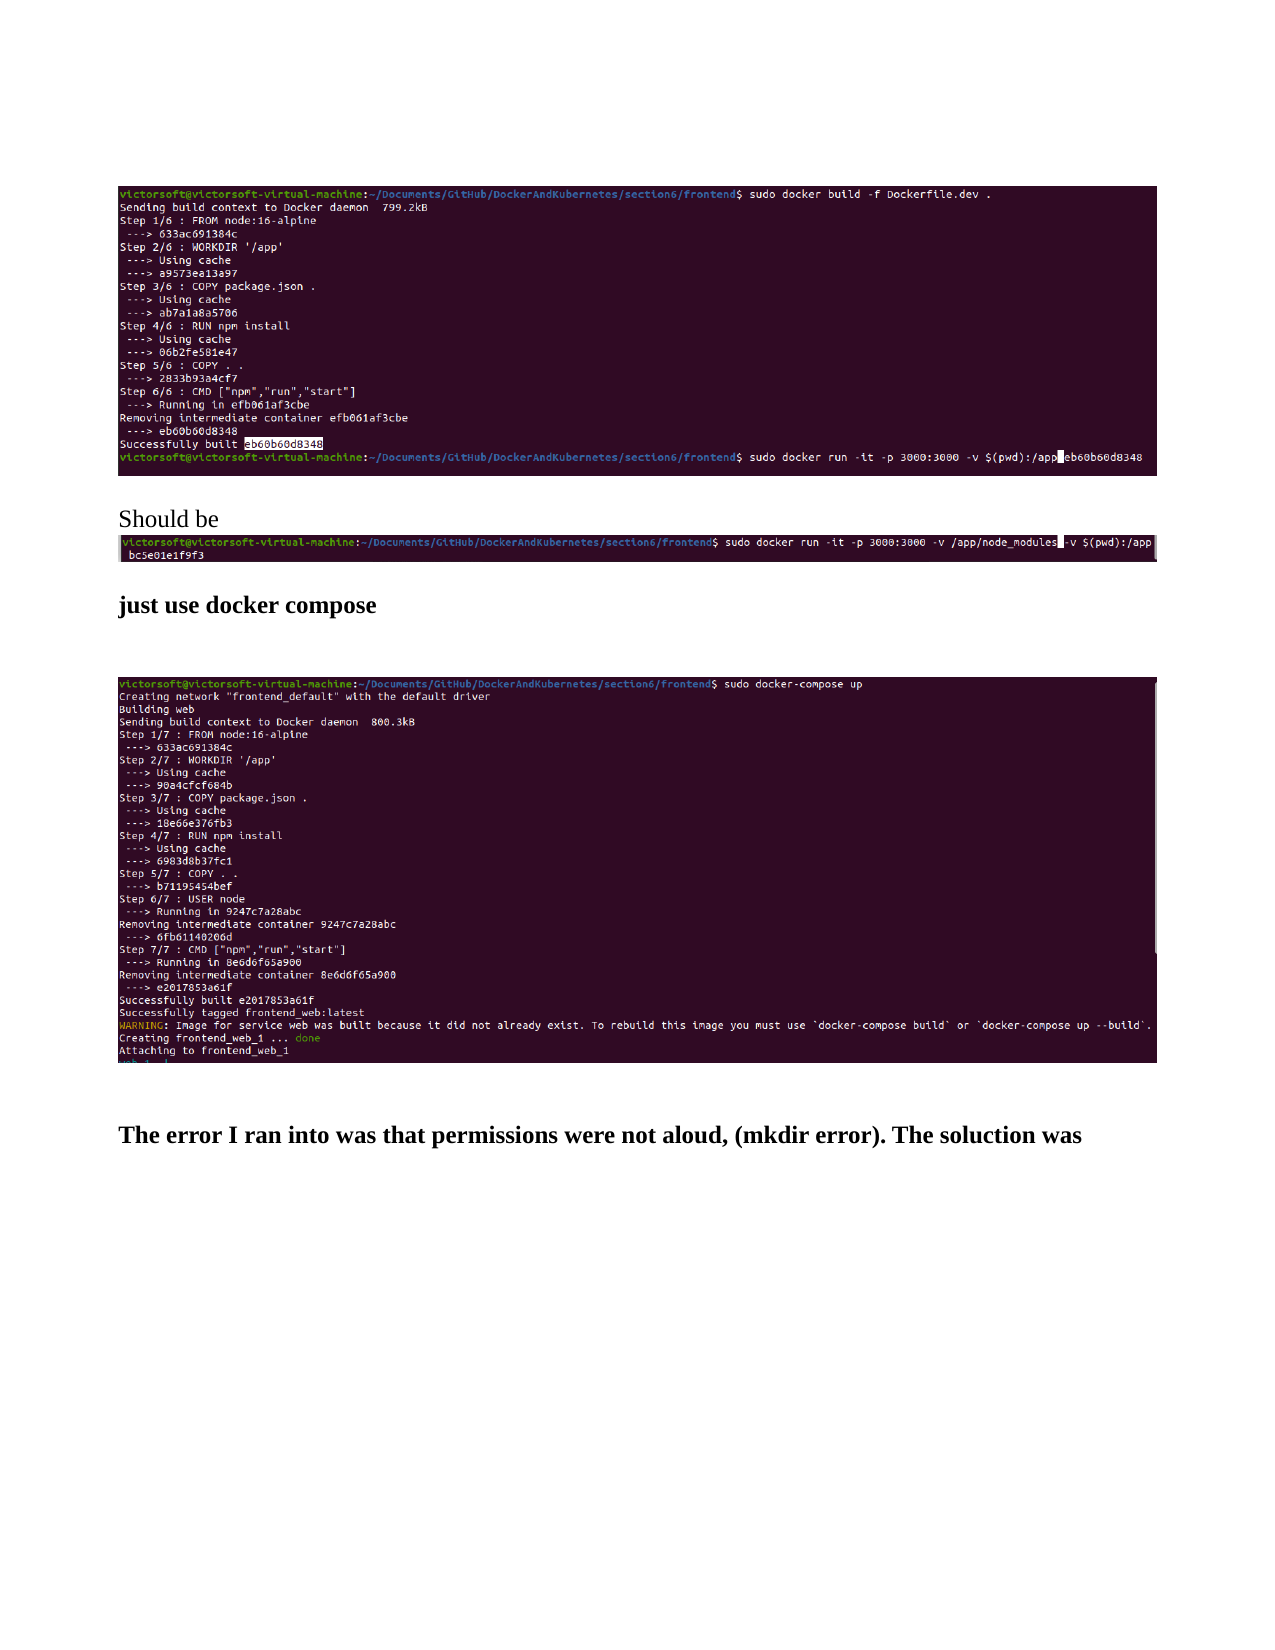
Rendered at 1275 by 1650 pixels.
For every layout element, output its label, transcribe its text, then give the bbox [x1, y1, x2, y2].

text Should be [118, 504, 1157, 533]
picture [118, 186, 1157, 476]
text just use docker compose [118, 591, 1157, 619]
picture [118, 677, 1157, 1063]
text The error I ran into was that permissions were not aloud, (mkdir error). The soluction was [118, 1120, 1157, 1149]
picture [118, 535, 1157, 562]
